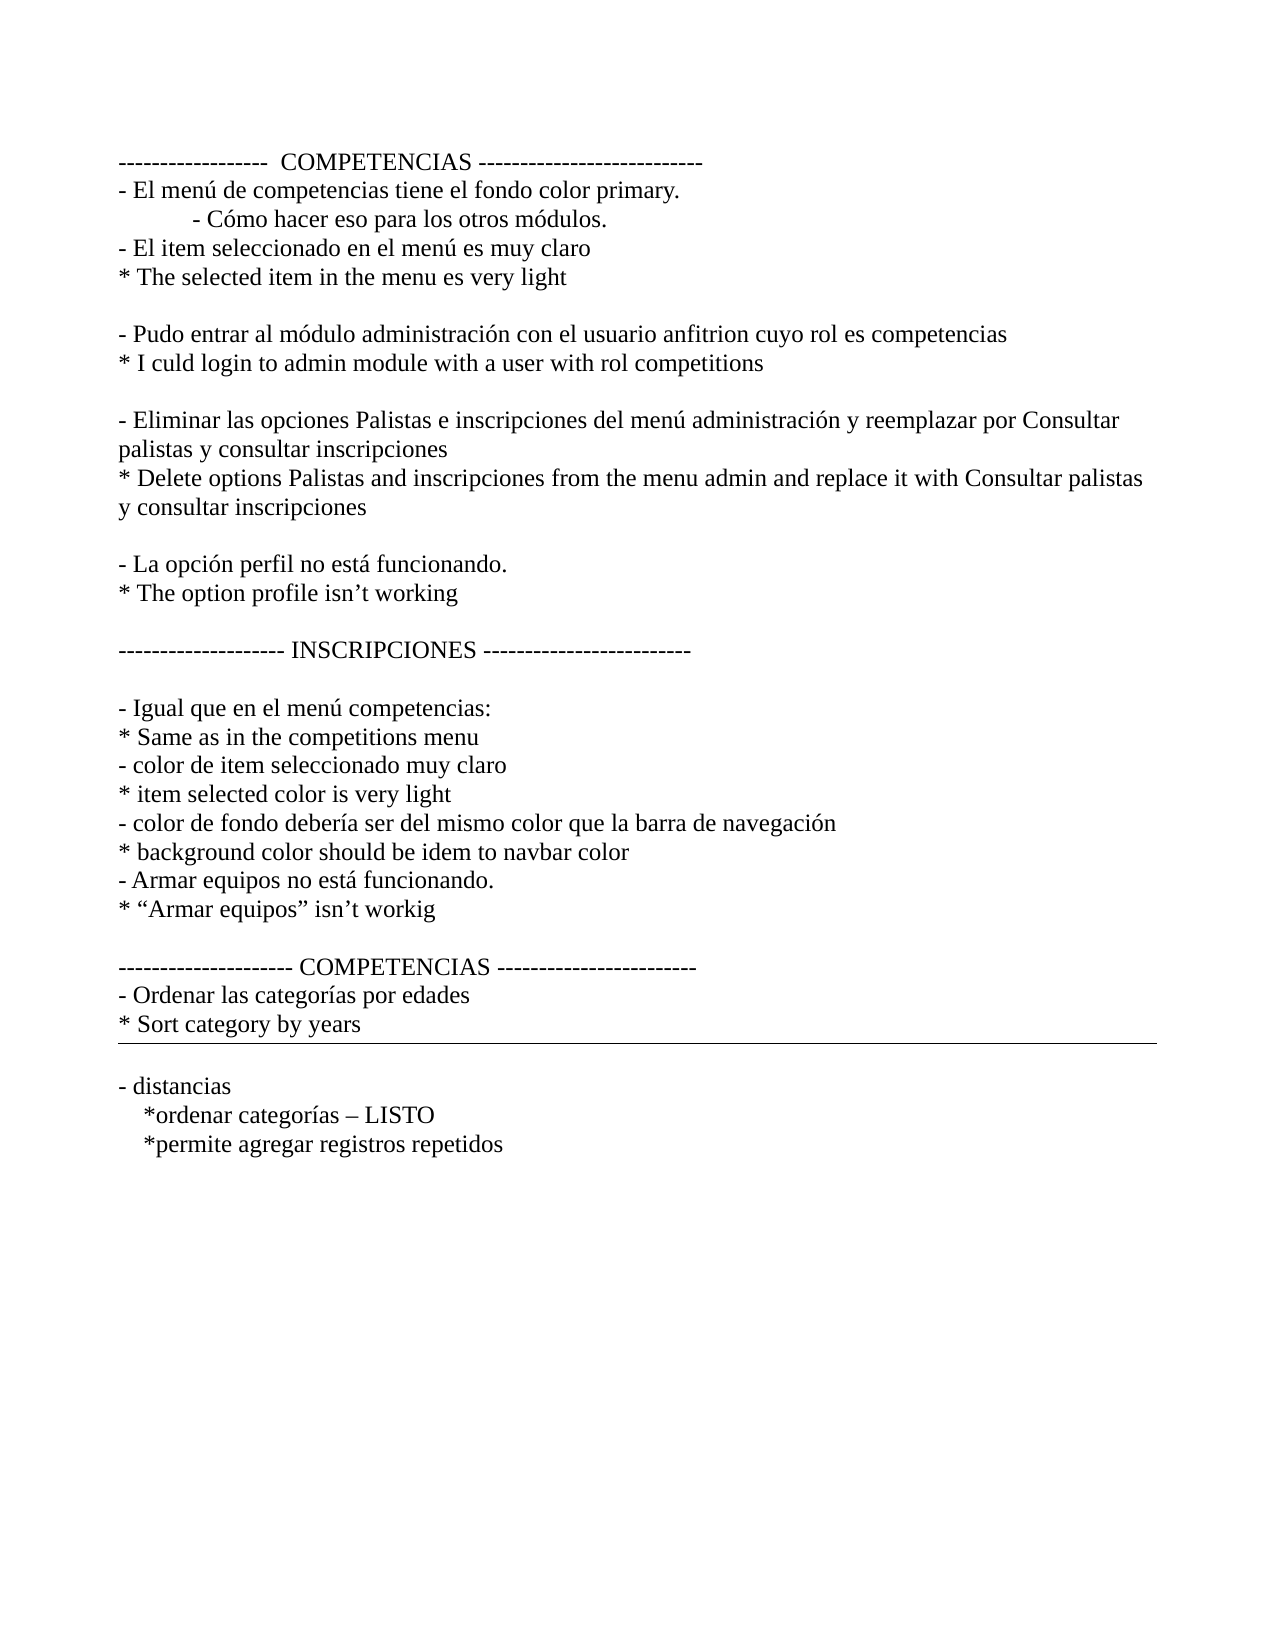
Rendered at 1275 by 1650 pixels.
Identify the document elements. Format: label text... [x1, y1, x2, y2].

text ------------------ COMPETENCIAS --------------------------- [118, 147, 1157, 176]
text - Ordenar las categorías por edades [118, 981, 1157, 1009]
text *ordenar categorías – LISTO [118, 1100, 1157, 1129]
text * Sort category by years [118, 1009, 1157, 1043]
text * The selected item in the menu es very light [118, 262, 1157, 291]
text - La opción perfil no está funcionando. [118, 549, 1157, 578]
text *permite agregar registros repetidos [118, 1129, 1157, 1158]
text - color de fondo debería ser del mismo color que la barra de navegación [118, 808, 1157, 837]
text * I culd login to admin module with a user with rol competitions [118, 348, 1157, 377]
text - Armar equipos no está funcionando. [118, 866, 1157, 894]
text -------------------- INSCRIPCIONES ------------------------- [118, 636, 1157, 664]
text - Eliminar las opciones Palistas e inscripciones del menú administración y reemplazar por Consultar palistas y consultar inscripciones [118, 406, 1157, 463]
text - El menú de competencias tiene el fondo color primary. [118, 176, 1157, 204]
text - color de item seleccionado muy claro [118, 751, 1157, 779]
text - El item seleccionado en el menú es muy claro [118, 233, 1157, 262]
text - Pudo entrar al módulo administración con el usuario anfitrion cuyo rol es competencias [118, 319, 1157, 348]
text - distancias [118, 1071, 1157, 1100]
text --------------------- COMPETENCIAS ------------------------ [118, 952, 1157, 981]
text * Delete options Palistas and inscripciones from the menu admin and replace it with Consultar palistas y consultar inscripciones [118, 463, 1157, 521]
text - Igual que en el menú competencias: [118, 693, 1157, 722]
text * The option profile isn’t working [118, 578, 1157, 607]
text * “Armar equipos” isn’t workig [118, 894, 1157, 923]
text * item selected color is very light [118, 779, 1157, 808]
text * background color should be idem to navbar color [118, 837, 1157, 866]
text * Same as in the competitions menu [118, 722, 1157, 751]
text - Cómo hacer eso para los otros módulos. [118, 204, 1157, 233]
